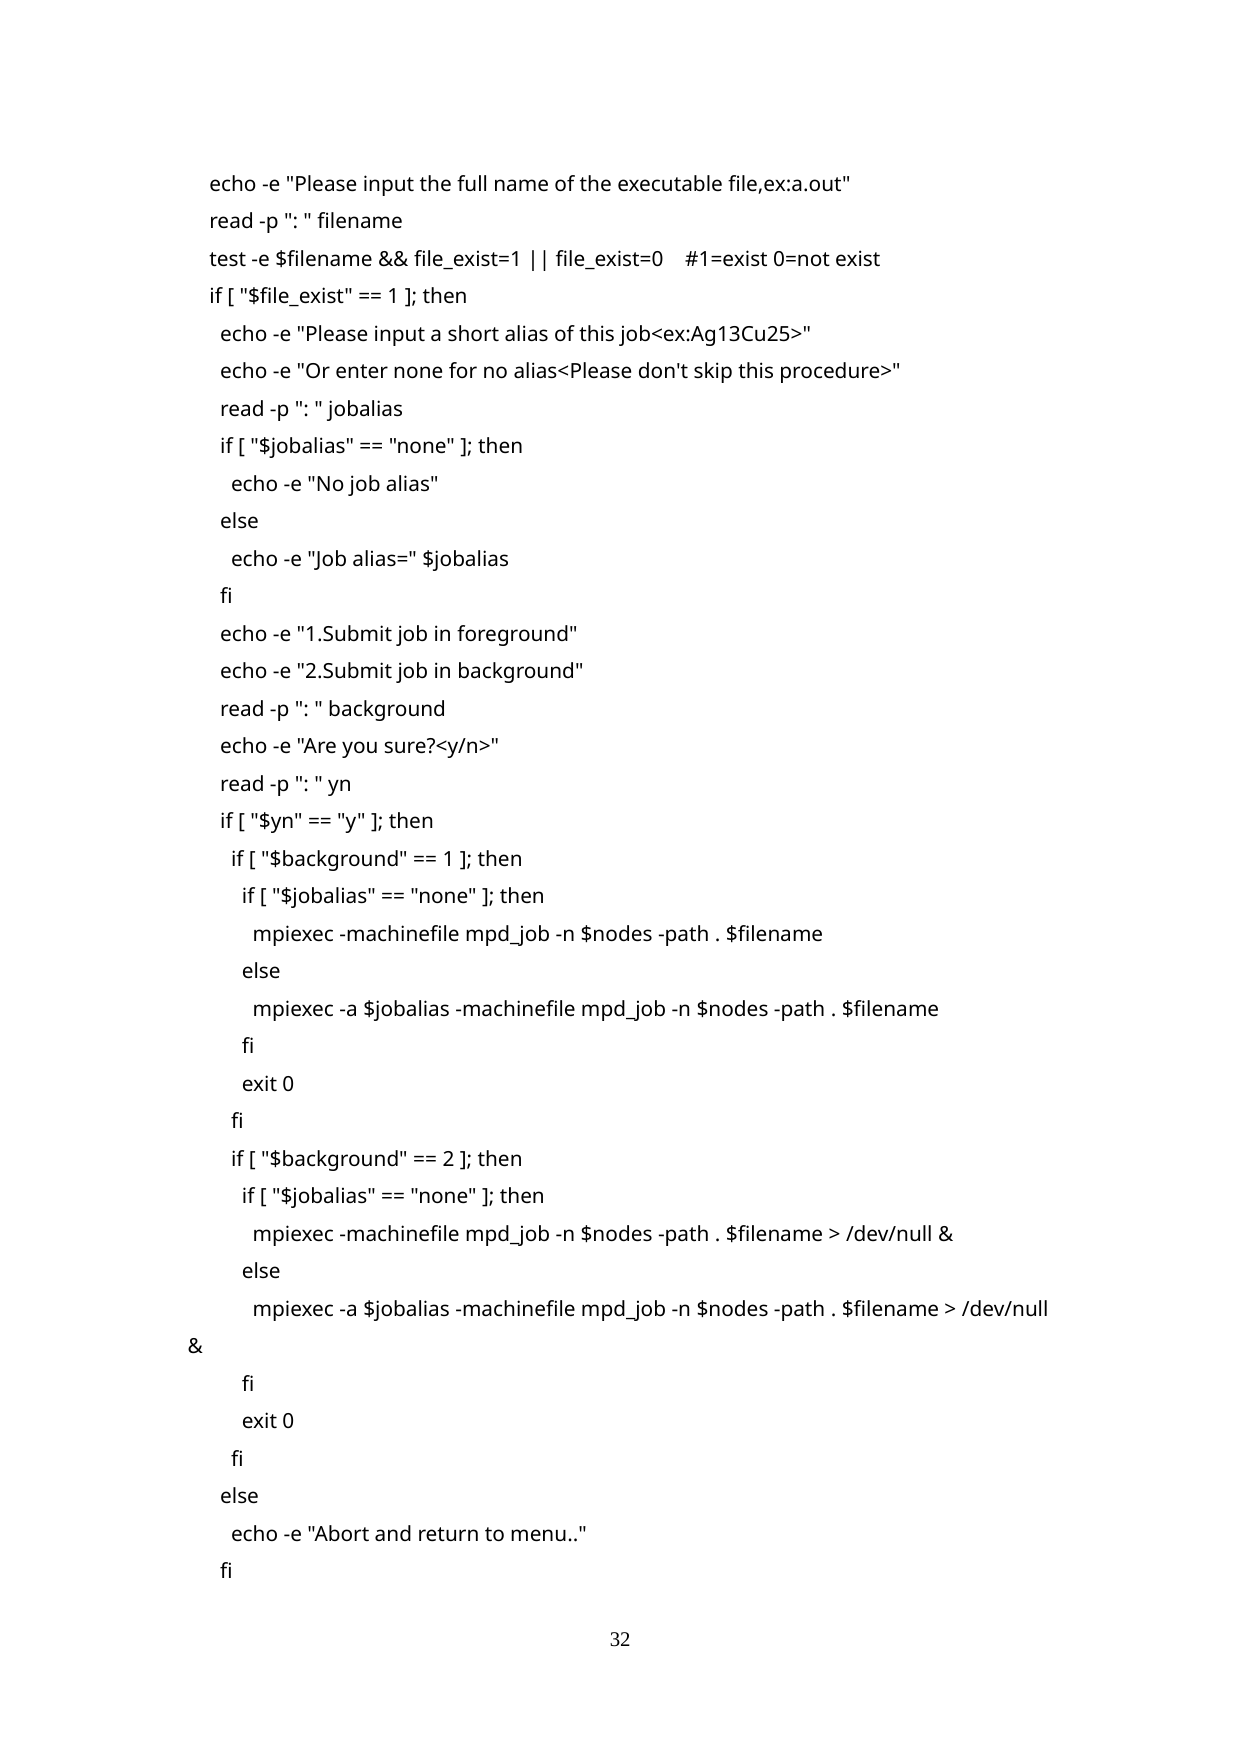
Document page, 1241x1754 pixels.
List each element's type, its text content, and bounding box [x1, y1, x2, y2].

text else [187, 502, 1053, 539]
text if [ "$jobalias" == "none" ]; then [187, 1177, 1053, 1214]
text echo -e "Please input the full name of the executable file,ex:a.out" [187, 164, 1053, 202]
text fi [187, 1439, 1053, 1477]
text mpiexec -machinefile mpd_job -n $nodes -path . $filename > /dev/null & [187, 1214, 1053, 1252]
text echo -e "No job alias" [187, 464, 1053, 502]
text fi [187, 1027, 1053, 1064]
text if [ "$background" == 2 ]; then [187, 1139, 1053, 1177]
text read -p ": " background [187, 689, 1053, 727]
text mpiexec -a $jobalias -machinefile mpd_job -n $nodes -path . $filename > /dev/null & [187, 1289, 1053, 1364]
text if [ "$background" == 1 ]; then [187, 839, 1053, 877]
text fi [187, 1102, 1053, 1139]
text echo -e "Please input a short alias of this job<ex:Ag13Cu25>" [187, 314, 1053, 352]
text echo -e "Job alias=" $jobalias [187, 539, 1053, 577]
text else [187, 1477, 1053, 1514]
text echo -e "Abort and return to menu.." [187, 1514, 1053, 1552]
text else [187, 952, 1053, 989]
text mpiexec -a $jobalias -machinefile mpd_job -n $nodes -path . $filename [187, 989, 1053, 1027]
text exit 0 [187, 1402, 1053, 1439]
text read -p ": " filename [187, 202, 1053, 239]
text if [ "$file_exist" == 1 ]; then [187, 277, 1053, 314]
text echo -e "1.Submit job in foreground" [187, 614, 1053, 652]
text fi [187, 1364, 1053, 1402]
text test -e $filename && file_exist=1 || file_exist=0 #1=exist 0=not exist [187, 239, 1053, 277]
text fi [187, 577, 1053, 614]
text exit 0 [187, 1064, 1053, 1102]
text if [ "$jobalias" == "none" ]; then [187, 877, 1053, 914]
text fi [187, 1552, 1053, 1589]
text read -p ": " yn [187, 764, 1053, 802]
text echo -e "Or enter none for no alias<Please don't skip this procedure>" [187, 352, 1053, 389]
text read -p ": " jobalias [187, 389, 1053, 427]
text echo -e "2.Submit job in background" [187, 652, 1053, 689]
text if [ "$jobalias" == "none" ]; then [187, 427, 1053, 464]
text else [187, 1252, 1053, 1289]
text echo -e "Are you sure?<y/n>" [187, 727, 1053, 764]
text if [ "$yn" == "y" ]; then [187, 802, 1053, 839]
text mpiexec -machinefile mpd_job -n $nodes -path . $filename [187, 914, 1053, 952]
